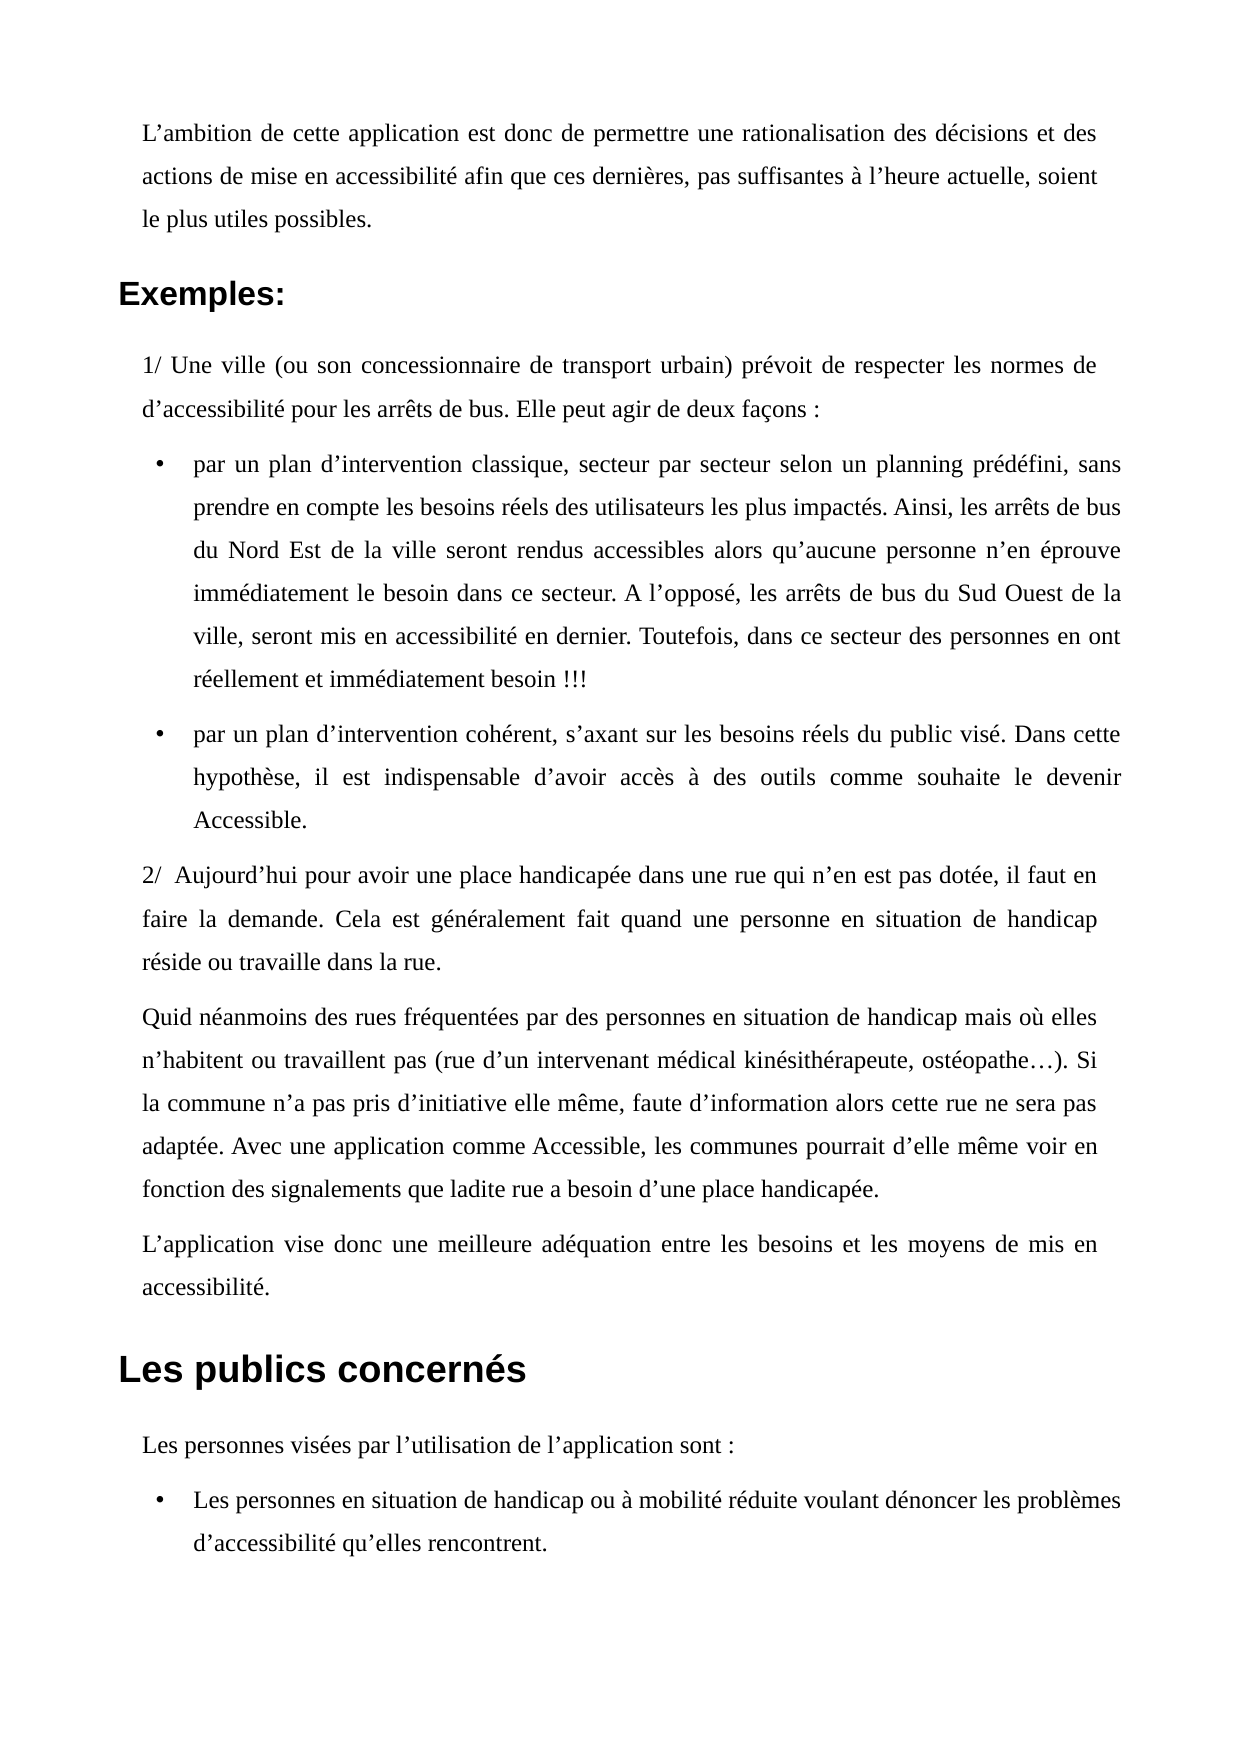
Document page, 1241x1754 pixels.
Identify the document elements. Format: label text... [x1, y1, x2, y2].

text Les personnes visées par l’utilisation de l’application sont : [142, 1430, 1098, 1459]
text Quid néanmoins des rues fréquentées par des personnes en situation de handicap mais où elles n’habitent ou travaillent pas (rue d’un intervenant médical kinésithérapeute, ostéopathe…). Si la commune n’a pas pris d’initiative elle même, faute d’information alors cette rue ne sera pas adaptée. Avec une application comme Accessible, les communes pourrait d’elle même voir en fonction des signalements que ladite rue a besoin d’une place handicapée. [142, 1002, 1098, 1203]
subtitle Les publics concernés [118, 1347, 1122, 1390]
list par un plan d’intervention classique, secteur par secteur selon un planning prédéfini, sans prendre en compte les besoins réels des utilisateurs les plus impactés. Ainsi, les arrêts de bus du Nord Est de la ville seront rendus accessibles alors qu’aucune personne n’en éprouve immédiatement le besoin dans ce secteur. A l’opposé, les arrêts de bus du Sud Ouest de la ville, seront mis en accessibilité en dernier. Toutefois, dans ce secteur des personnes en ont réellement et immédiatement besoin !!! [156, 449, 1122, 693]
text 2/ Aujourd’hui pour avoir une place handicapée dans une rue qui n’en est pas dotée, il faut en faire la demande. Cela est généralement fait quand une personne en situation de handicap réside ou travaille dans la rue. [142, 861, 1098, 976]
text L’application vise donc une meilleure adéquation entre les besoins et les moyens de mis en accessibilité. [142, 1229, 1098, 1301]
subtitle Exemples: [118, 274, 1122, 313]
text 1/ Une ville (ou son concessionnaire de transport urbain) prévoit de respecter les normes de d’accessibilité pour les arrêts de bus. Elle peut agir de deux façons : [142, 351, 1098, 422]
list par un plan d’intervention cohérent, s’axant sur les besoins réels du public visé. Dans cette hypothèse, il est indispensable d’avoir accès à des outils comme souhaite le devenir Accessible. [156, 719, 1122, 834]
text L’ambition de cette application est donc de permettre une rationalisation des décisions et des actions de mise en accessibilité afin que ces dernières, pas suffisantes à l’heure actuelle, soient le plus utiles possibles. [142, 118, 1098, 233]
list Les personnes en situation de handicap ou à mobilité réduite voulant dénoncer les problèmes d’accessibilité qu’elles rencontrent. [156, 1485, 1122, 1557]
